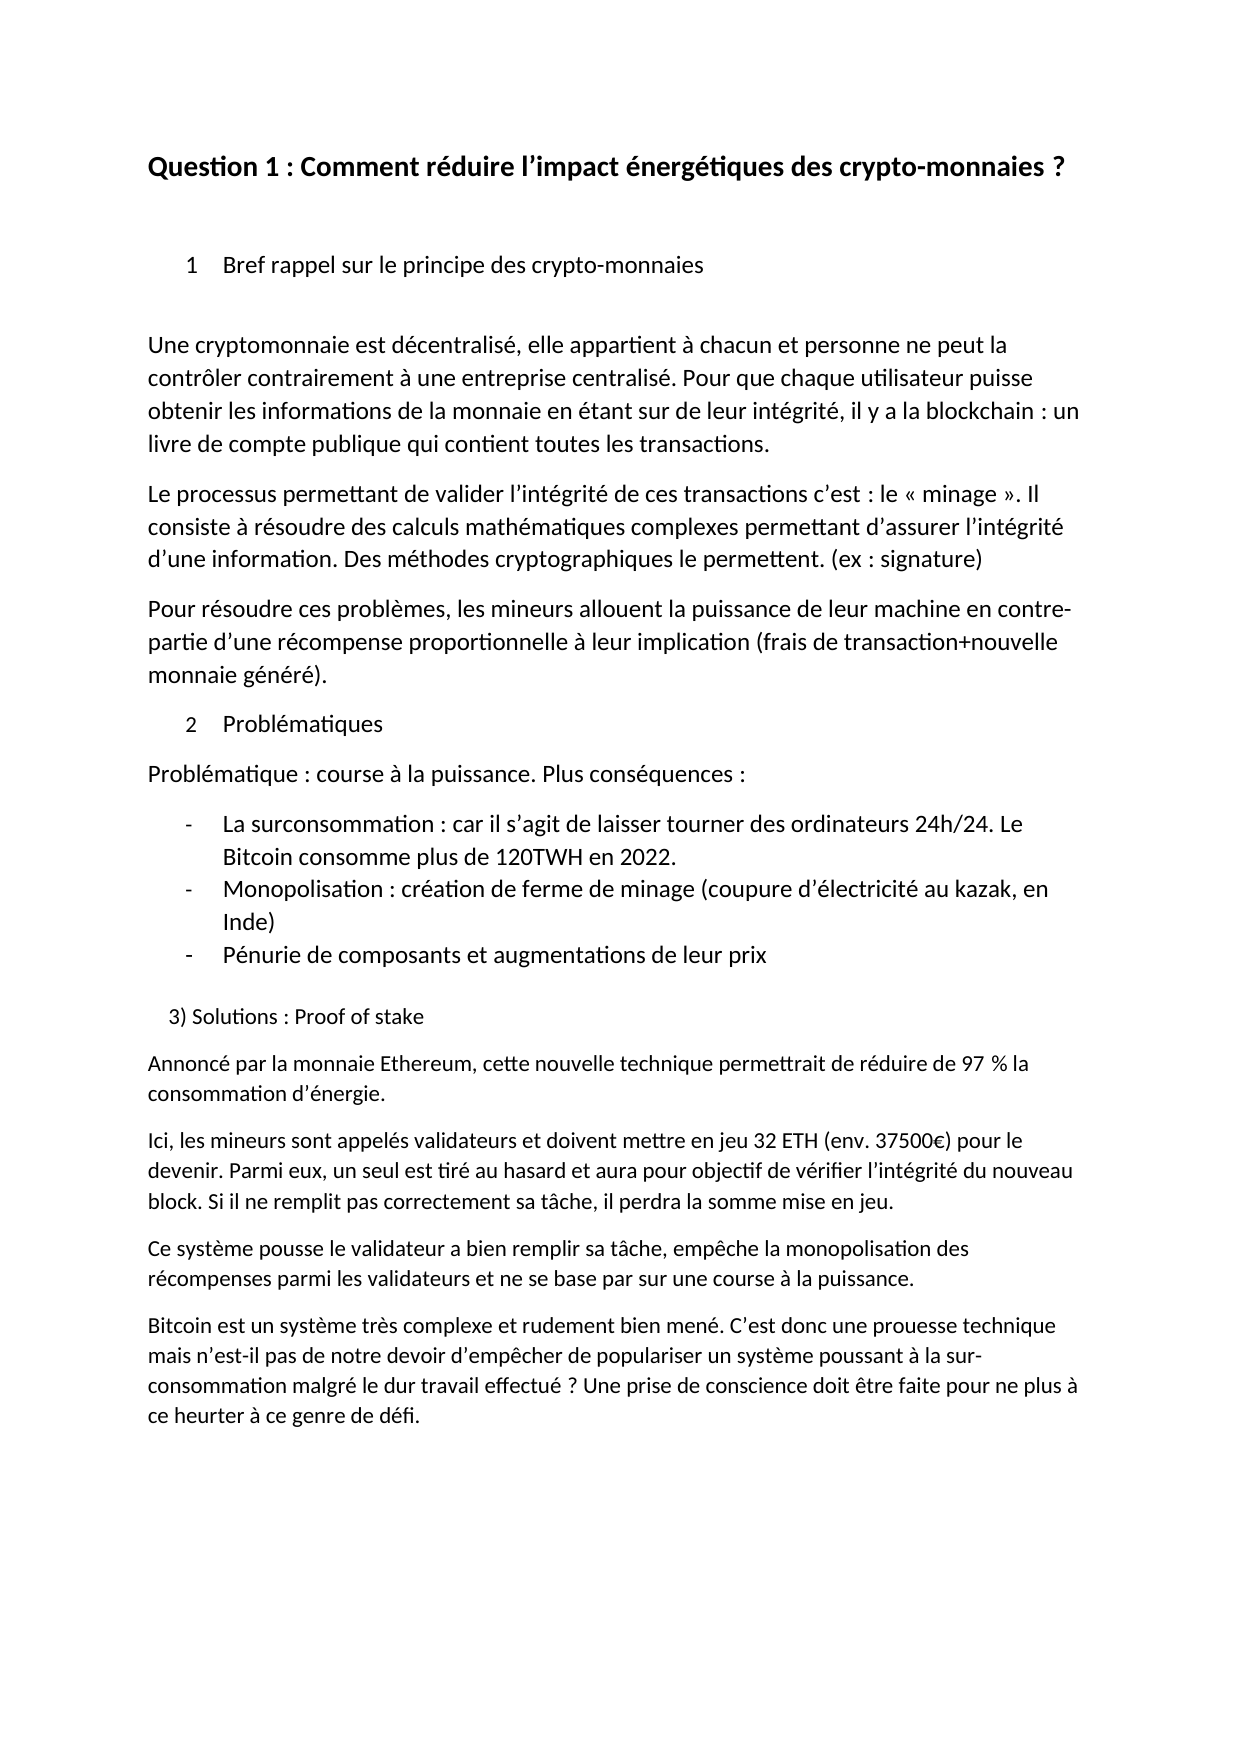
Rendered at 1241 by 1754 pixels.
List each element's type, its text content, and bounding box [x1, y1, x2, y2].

text Annoncé par la monnaie Ethereum, cette nouvelle technique permettrait de réduire de 97 % la consommation d’énergie. [148, 1049, 1093, 1108]
list Bref rappel sur le principe des crypto-monnaies [185, 249, 1093, 280]
list Problématiques [185, 708, 1093, 739]
list 3) Solutions : Proof of stake [148, 1002, 1093, 1031]
list Monopolisation : création de ferme de minage (coupure d’électricité au kazak, en Inde) [185, 873, 1093, 937]
text Une cryptomonnaie est décentralisé, elle appartient à chacun et personne ne peut la contrôler contrairement à une entreprise centralisé. Pour que chaque utilisateur puisse obtenir les informations de la monnaie en étant sur de leur intégrité, il y a la blockchain : un livre de compte publique qui contient toutes les transactions. [148, 329, 1093, 459]
text Le processus permettant de valider l’intégrité de ces transactions c’est : le « minage ». Il consiste à résoudre des calculs mathématiques complexes permettant d’assurer l’intégrité d’une information. Des méthodes cryptographiques le permettent. (ex : signature) [148, 478, 1093, 574]
list La surconsommation : car il s’agit de laisser tourner des ordinateurs 24h/24. Le Bitcoin consomme plus de 120TWH en 2022. [185, 808, 1093, 871]
text Bitcoin est un système très complexe et rudement bien mené. C’est donc une prouesse technique mais n’est-il pas de notre devoir d’empêcher de populariser un système poussant à la sur-consommation malgré le dur travail effectué ? Une prise de conscience doit être faite pour ne plus à ce heurter à ce genre de défi. [148, 1311, 1093, 1429]
text Ce système pousse le validateur a bien remplir sa tâche, empêche la monopolisation des récompenses parmi les validateurs et ne se base par sur une course à la puissance. [148, 1234, 1093, 1292]
list Pénurie de composants et augmentations de leur prix [185, 939, 1093, 970]
text Pour résoudre ces problèmes, les mineurs allouent la puissance de leur machine en contre-partie d’une récompense proportionnelle à leur implication (frais de transaction+nouvelle monnaie généré). [148, 593, 1093, 689]
text Problématique : course à la puissance. Plus conséquences : [148, 758, 1093, 789]
text Question 1 : Comment réduire l’impact énergétiques des crypto-monnaies ? [148, 148, 1093, 183]
text Ici, les mineurs sont appelés validateurs et doivent mettre en jeu 32 ETH (env. 37500€) pour le devenir. Parmi eux, un seul est tiré au hasard et aura pour objectif de vérifier l’intégrité du nouveau block. Si il ne remplit pas correctement sa tâche, il perdra la somme mise en jeu. [148, 1126, 1093, 1215]
